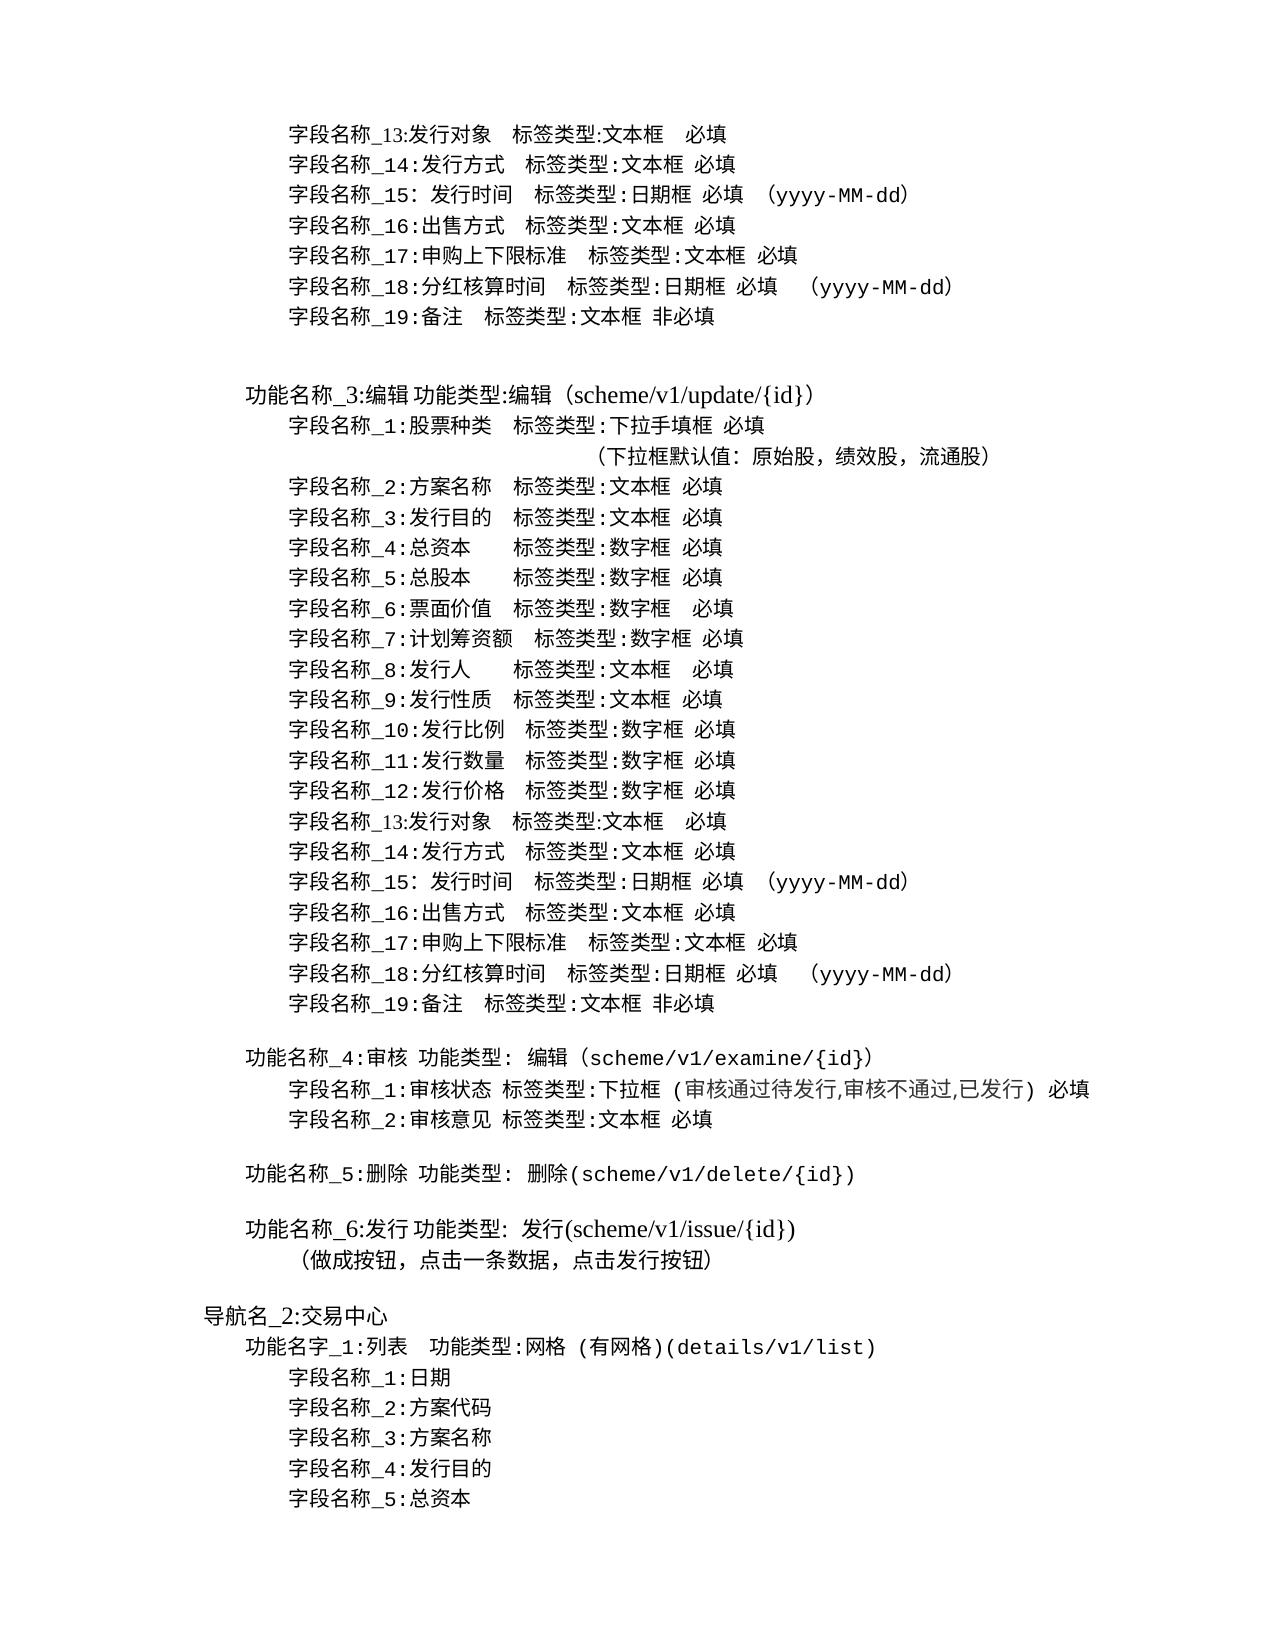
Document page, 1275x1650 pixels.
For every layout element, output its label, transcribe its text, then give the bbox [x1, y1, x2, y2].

text 字段名称_3:发行目的 标签类型:文本框 必填 [118, 501, 1157, 531]
text 字段名称_8:发行人 标签类型:文本框 必填 [118, 653, 1157, 683]
text 字段名称_14:发行方式 标签类型:文本框 必填 [118, 148, 1157, 179]
text 字段名称_4:发行目的 [118, 1452, 1157, 1482]
text 功能名称_3:编辑 功能类型:编辑（scheme/v1/update/{id}） [118, 378, 1157, 410]
text 字段名称_18:分红核算时间 标签类型:日期框 必填 （yyyy-MM-dd） [118, 957, 1157, 987]
text 字段名称_14:发行方式 标签类型:文本框 必填 [118, 835, 1157, 866]
text 功能名称_4:审核 功能类型: 编辑（scheme/v1/examine/{id}） [118, 1041, 1157, 1072]
text 字段名称_17:申购上下限标准 标签类型:文本框 必填 [118, 926, 1157, 957]
text 字段名称_1:股票种类 标签类型:下拉手填框 必填 [118, 410, 1157, 440]
text 字段名称_19:备注 标签类型:文本框 非必填 [118, 300, 1157, 331]
text 字段名称_17:申购上下限标准 标签类型:文本框 必填 [118, 239, 1157, 270]
text 字段名称_2:审核意见 标签类型:文本框 必填 [118, 1103, 1157, 1134]
text 功能名称_5:删除 功能类型: 删除(scheme/v1/delete/{id}) [118, 1158, 1157, 1188]
text 字段名称_3:方案名称 [118, 1422, 1157, 1452]
text 字段名称_15：发行时间 标签类型:日期框 必填 （yyyy-MM-dd） [118, 866, 1157, 896]
text 字段名称_5:总股本 标签类型:数字框 必填 [118, 562, 1157, 592]
text （做成按钮，点击一条数据，点击发行按钮） [118, 1243, 1157, 1275]
text 字段名称_10:发行比例 标签类型:数字框 必填 [118, 714, 1157, 744]
text 字段名称_16:出售方式 标签类型:文本框 必填 [118, 896, 1157, 926]
text 功能名称_6:发行 功能类型: 发行(scheme/v1/issue/{id}) [118, 1212, 1157, 1243]
text 字段名称_2:方案代码 [118, 1391, 1157, 1422]
text 功能名字_1:列表 功能类型:网格 (有网格)(details/v1/list) [118, 1330, 1157, 1361]
text 字段名称_1:日期 [118, 1361, 1157, 1391]
text 导航名_2:交易中心 [118, 1299, 1157, 1330]
text 字段名称_7:计划筹资额 标签类型:数字框 必填 [118, 622, 1157, 653]
text 字段名称_16:出售方式 标签类型:文本框 必填 [118, 209, 1157, 239]
text 字段名称_15：发行时间 标签类型:日期框 必填 （yyyy-MM-dd） [118, 179, 1157, 209]
text 字段名称_13:发行对象 标签类型:文本框 必填 [118, 805, 1157, 835]
text 字段名称_5:总资本 [118, 1482, 1157, 1513]
text 字段名称_6:票面价值 标签类型:数字框 必填 [118, 592, 1157, 622]
text 字段名称_11:发行数量 标签类型:数字框 必填 [118, 744, 1157, 774]
text 字段名称_12:发行价格 标签类型:数字框 必填 [118, 774, 1157, 805]
text 字段名称_18:分红核算时间 标签类型:日期框 必填 （yyyy-MM-dd） [118, 270, 1157, 300]
text 字段名称_4:总资本 标签类型:数字框 必填 [118, 531, 1157, 562]
text 字段名称_13:发行对象 标签类型:文本框 必填 [118, 118, 1157, 148]
text 字段名称_9:发行性质 标签类型:文本框 必填 [118, 683, 1157, 714]
text 字段名称_2:方案名称 标签类型:文本框 必填 [118, 470, 1157, 501]
text （下拉框默认值：原始股，绩效股，流通股） [118, 440, 1157, 470]
text 字段名称_19:备注 标签类型:文本框 非必填 [118, 987, 1157, 1018]
text 字段名称_1:审核状态 标签类型:下拉框 (审核通过待发行,审核不通过,已发行) 必填 [118, 1072, 1157, 1103]
